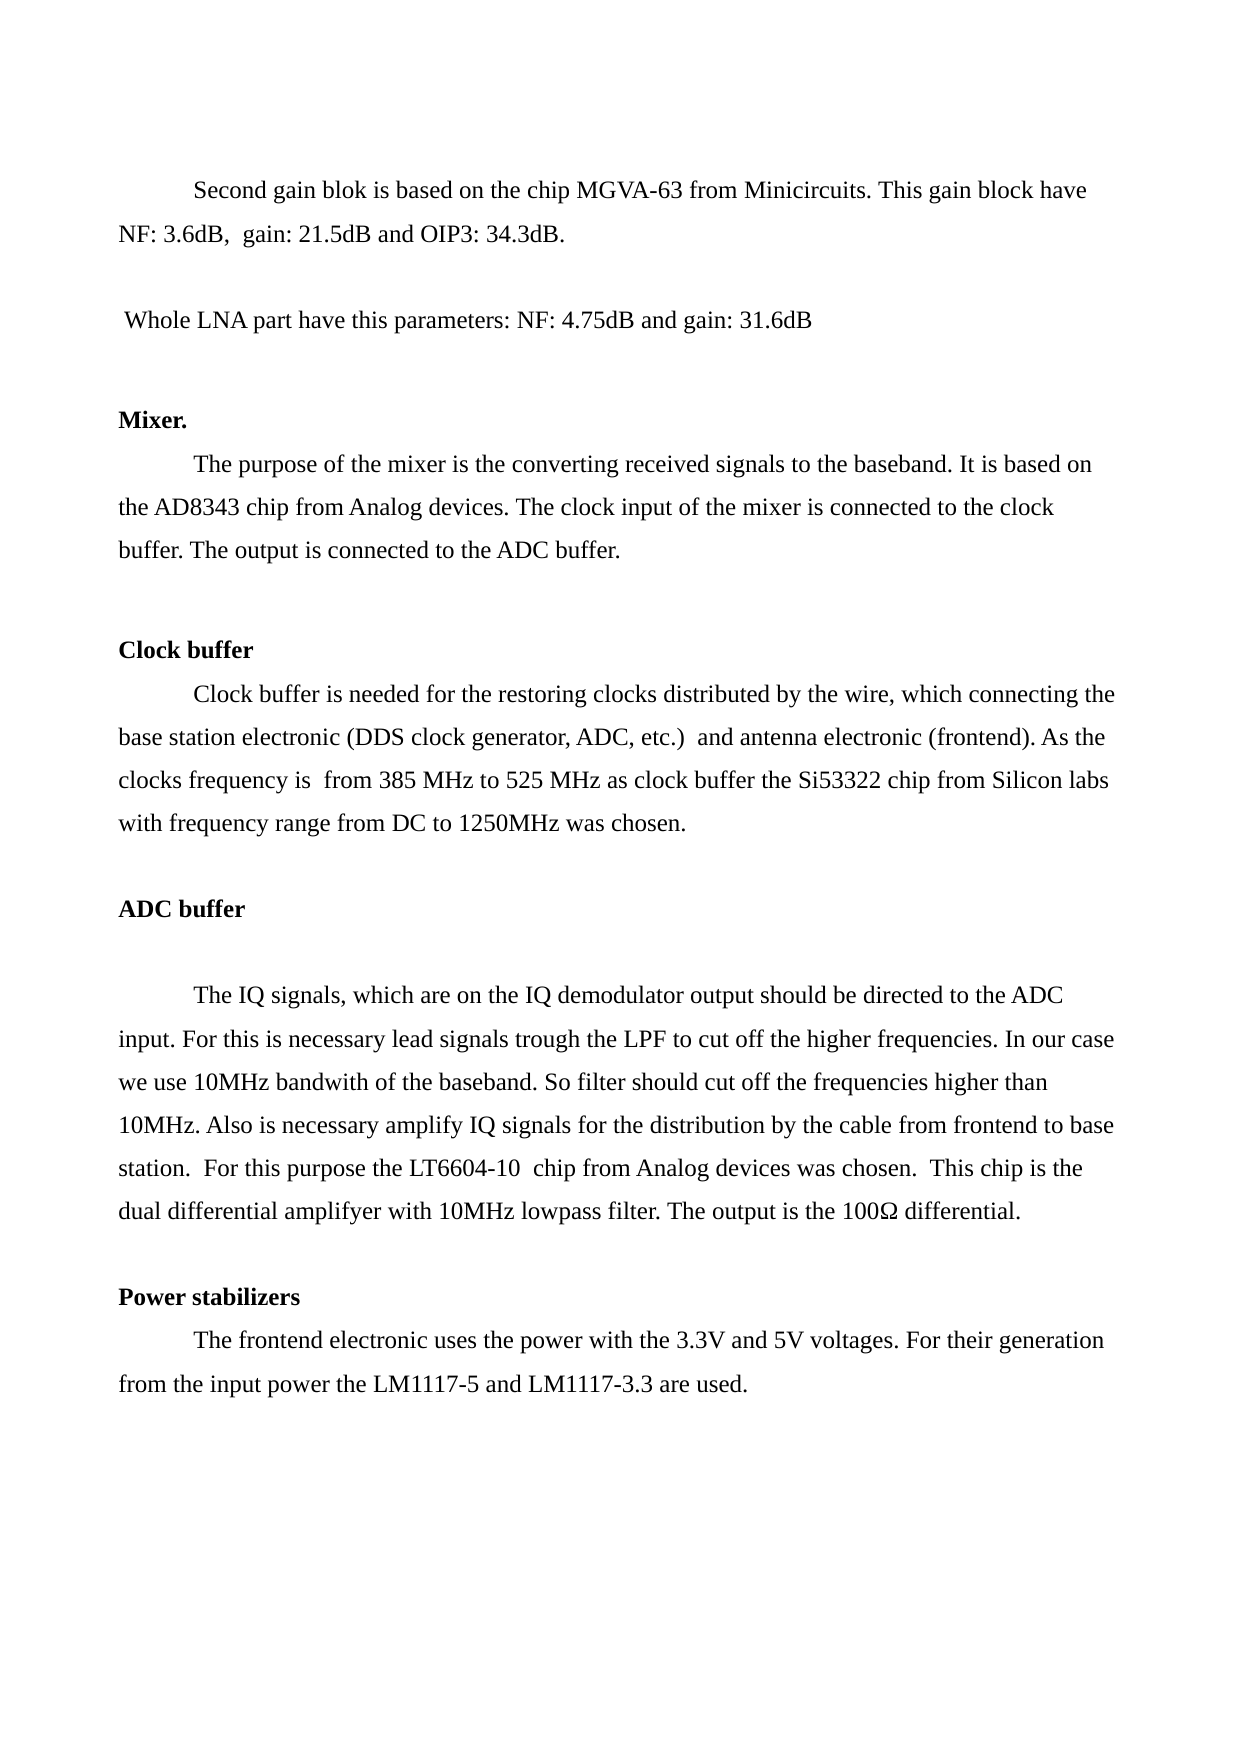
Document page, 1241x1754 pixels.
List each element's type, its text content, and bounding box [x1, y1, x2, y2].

text The purpose of the mixer is the converting received signals to the baseband. It is based on the AD8343 chip from Analog devices. The clock input of the mixer is connected to the clock buffer. The output is connected to the ADC buffer. [118, 449, 1122, 564]
text Second gain blok is based on the chip MGVA-63 from Minicircuits. This gain block have NF: 3.6dB, gain: 21.5dB and OIP3: 34.3dB. [118, 176, 1122, 247]
text Mixer. [118, 406, 1122, 434]
text The frontend electronic uses the power with the 3.3V and 5V voltages. For their generation from the input power the LM1117-5 and LM1117-3.3 are used. [118, 1326, 1122, 1397]
text Whole LNA part have this parameters: NF: 4.75dB and gain: 31.6dB [118, 305, 1122, 334]
text ADC buffer [118, 894, 1122, 923]
text Power stabilizers [118, 1282, 1122, 1311]
text Clock buffer [118, 636, 1122, 664]
text Clock buffer is needed for the restoring clocks distributed by the wire, which connecting the base station electronic (DDS clock generator, ADC, etc.) and antenna electronic (frontend). As the clocks frequency is from 385 MHz to 525 MHz as clock buffer the Si53322 chip from Silicon labs with frequency range from DC to 1250MHz was chosen. [118, 679, 1122, 837]
text The IQ signals, which are on the IQ demodulator output should be directed to the ADC input. For this is necessary lead signals trough the LPF to cut off the higher frequencies. In our case we use 10MHz bandwith of the baseband. So filter should cut off the frequencies higher than 10MHz. Also is necessary amplify IQ signals for the distribution by the cable from frontend to base station. For this purpose the LT6604-10 chip from Analog devices was chosen. This chip is the dual differential amplifyer with 10MHz lowpass filter. The output is the 100Ω differential. [118, 981, 1122, 1225]
